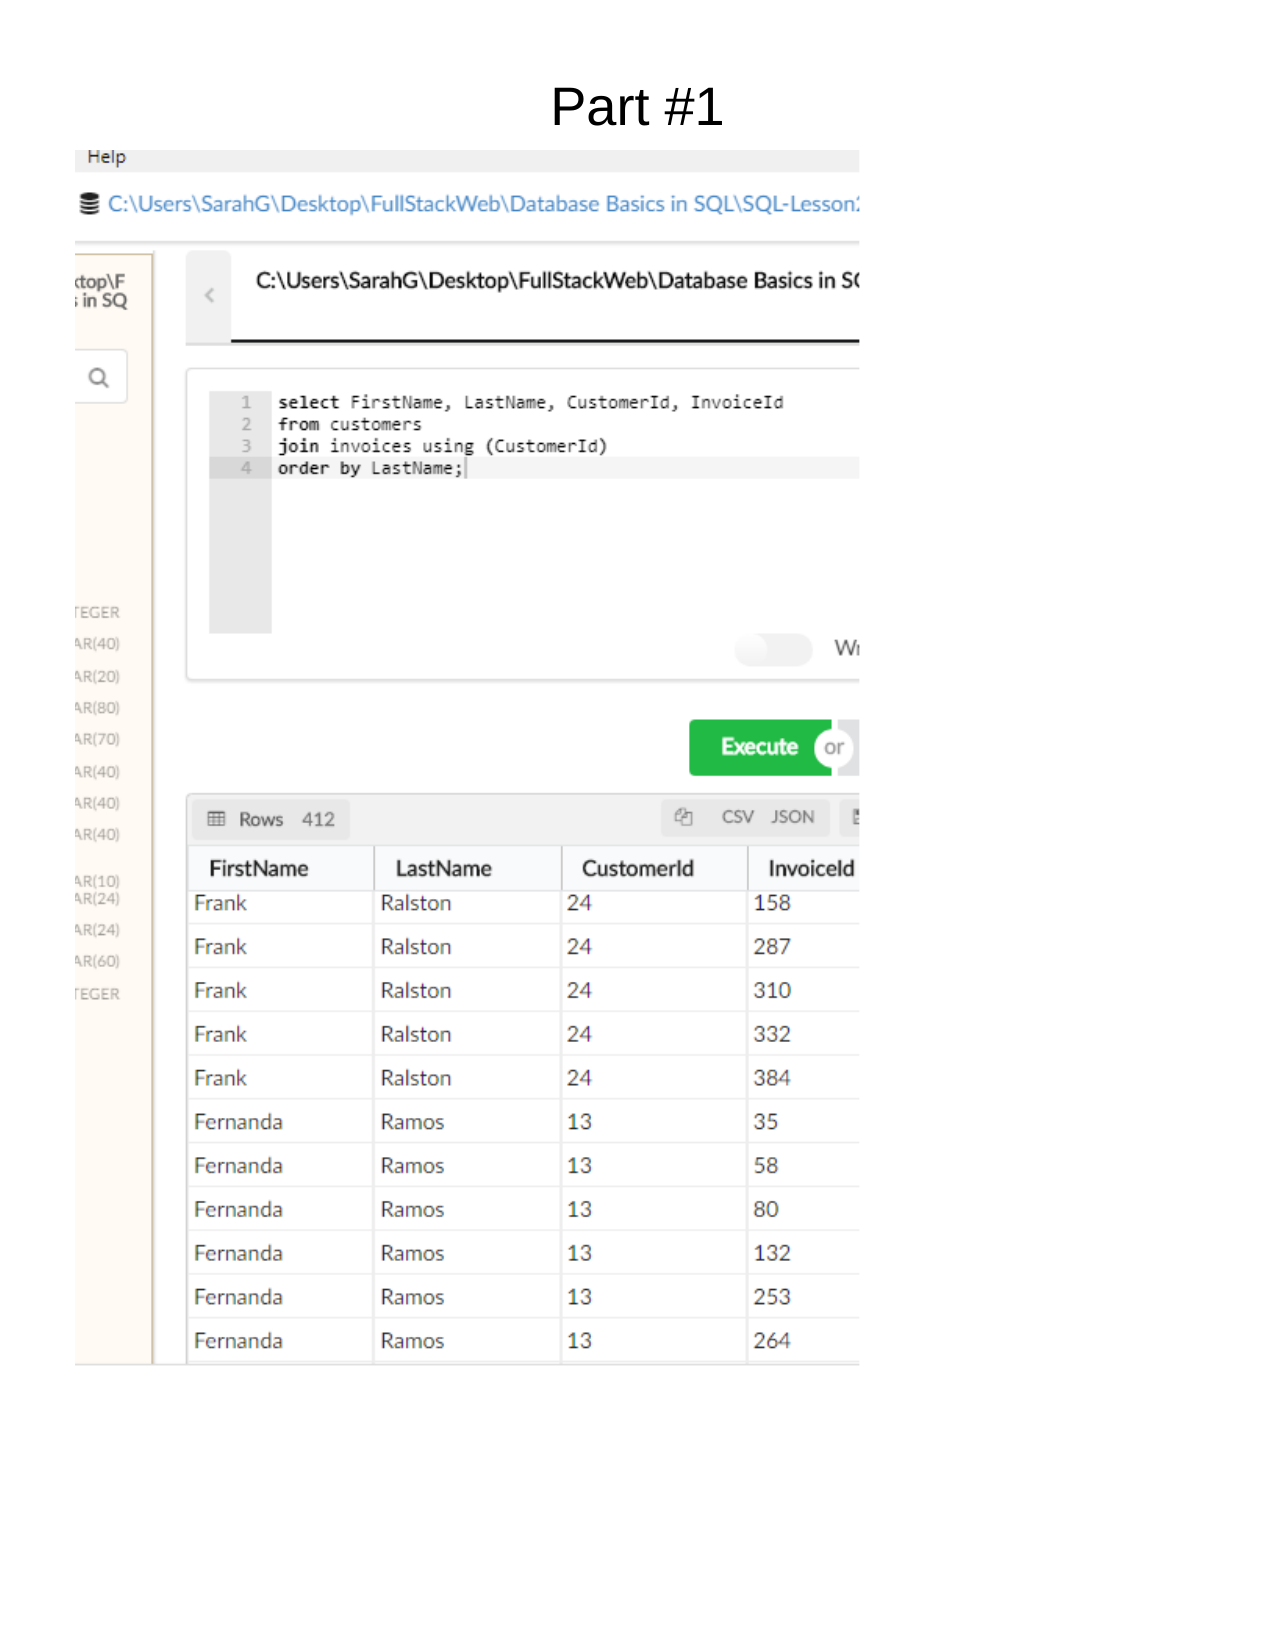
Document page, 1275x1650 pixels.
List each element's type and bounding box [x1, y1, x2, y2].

picture [75, 150, 860, 1386]
